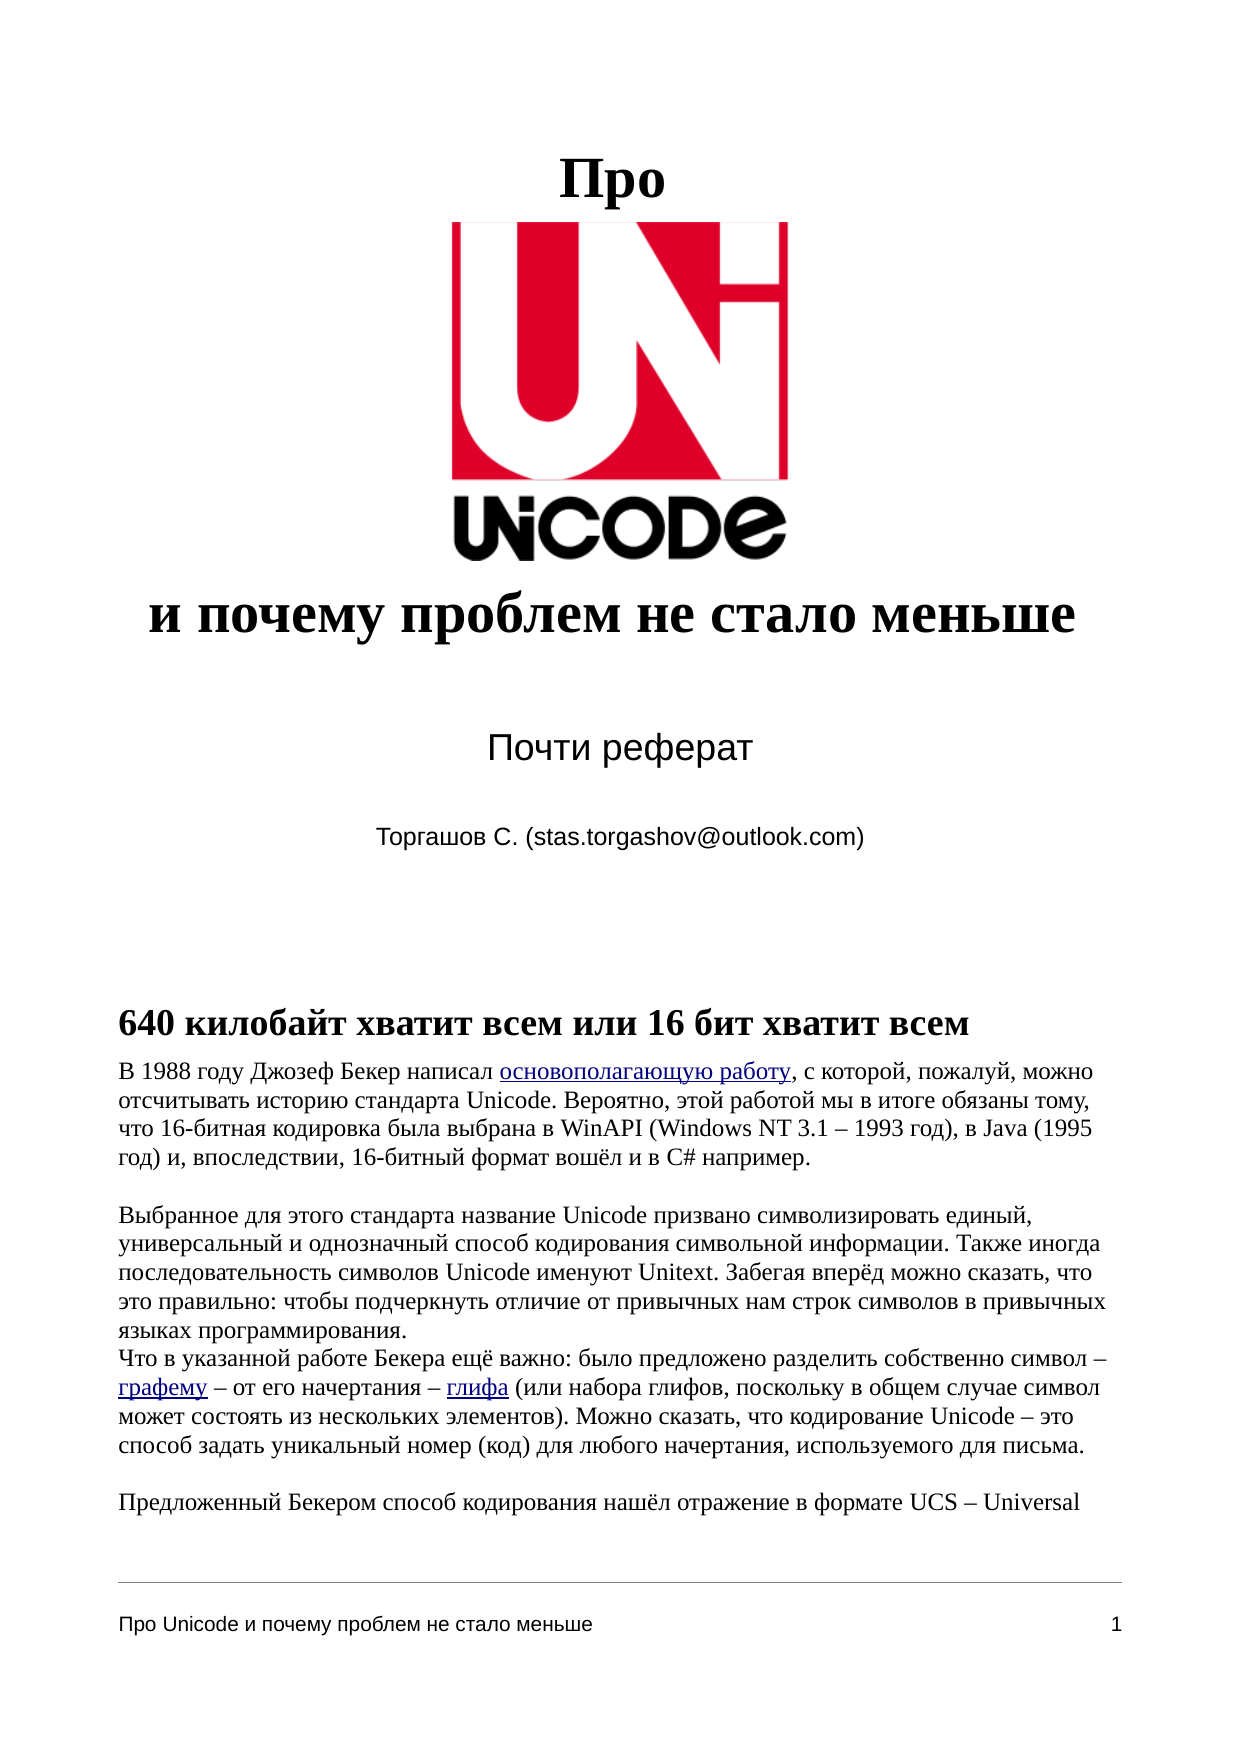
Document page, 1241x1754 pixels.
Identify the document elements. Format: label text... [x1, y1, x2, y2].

title Про [118, 143, 1122, 210]
picture [451, 222, 789, 561]
subtitle 640 килобайт хватит всем или 16 бит хватит всем [118, 1000, 1122, 1043]
subtitle Почти реферат [118, 725, 1122, 768]
text Предложенный Бекером способ кодирования нашёл отражение в формате UCS – Universal [118, 1487, 1122, 1516]
title и почему проблем не стало меньше [118, 578, 1122, 645]
text Что в указанной работе Бекера ещё важно: было предложено разделить собственно символ – графему – от его начертания – глифа (или набора глифов, поскольку в общем случае символ может состоять из нескольких элементов). Можно сказать, что кодирование Unicode – это способ задать уникальный номер (код) для любого начертания, используемого для письма. [118, 1343, 1122, 1458]
text Выбранное для этого стандарта название Unicode призвано символизировать единый, универсальный и однозначный способ кодирования символьной информации. Также иногда последовательность символов Unicode именуют Unitext. Забегая вперёд можно сказать, что это правильно: чтобы подчеркнуть отличие от привычных нам строк символов в привычных языках программирования. [118, 1200, 1122, 1343]
text В 1988 году Джозеф Бекер написал основополагающую работу, с которой, пожалуй, можно отсчитывать историю стандарта Unicode. Вероятно, этой работой мы в итоге обязаны тому, что 16-битная кодировка была выбрана в WinAPI (Windows NT 3.1 – 1993 год), в Java (1995 год) и, впоследствии, 16-битный формат вошёл и в C# например. [118, 1056, 1122, 1171]
text Торгашов С. (stas.torgashov@outlook.com) [118, 822, 1122, 851]
